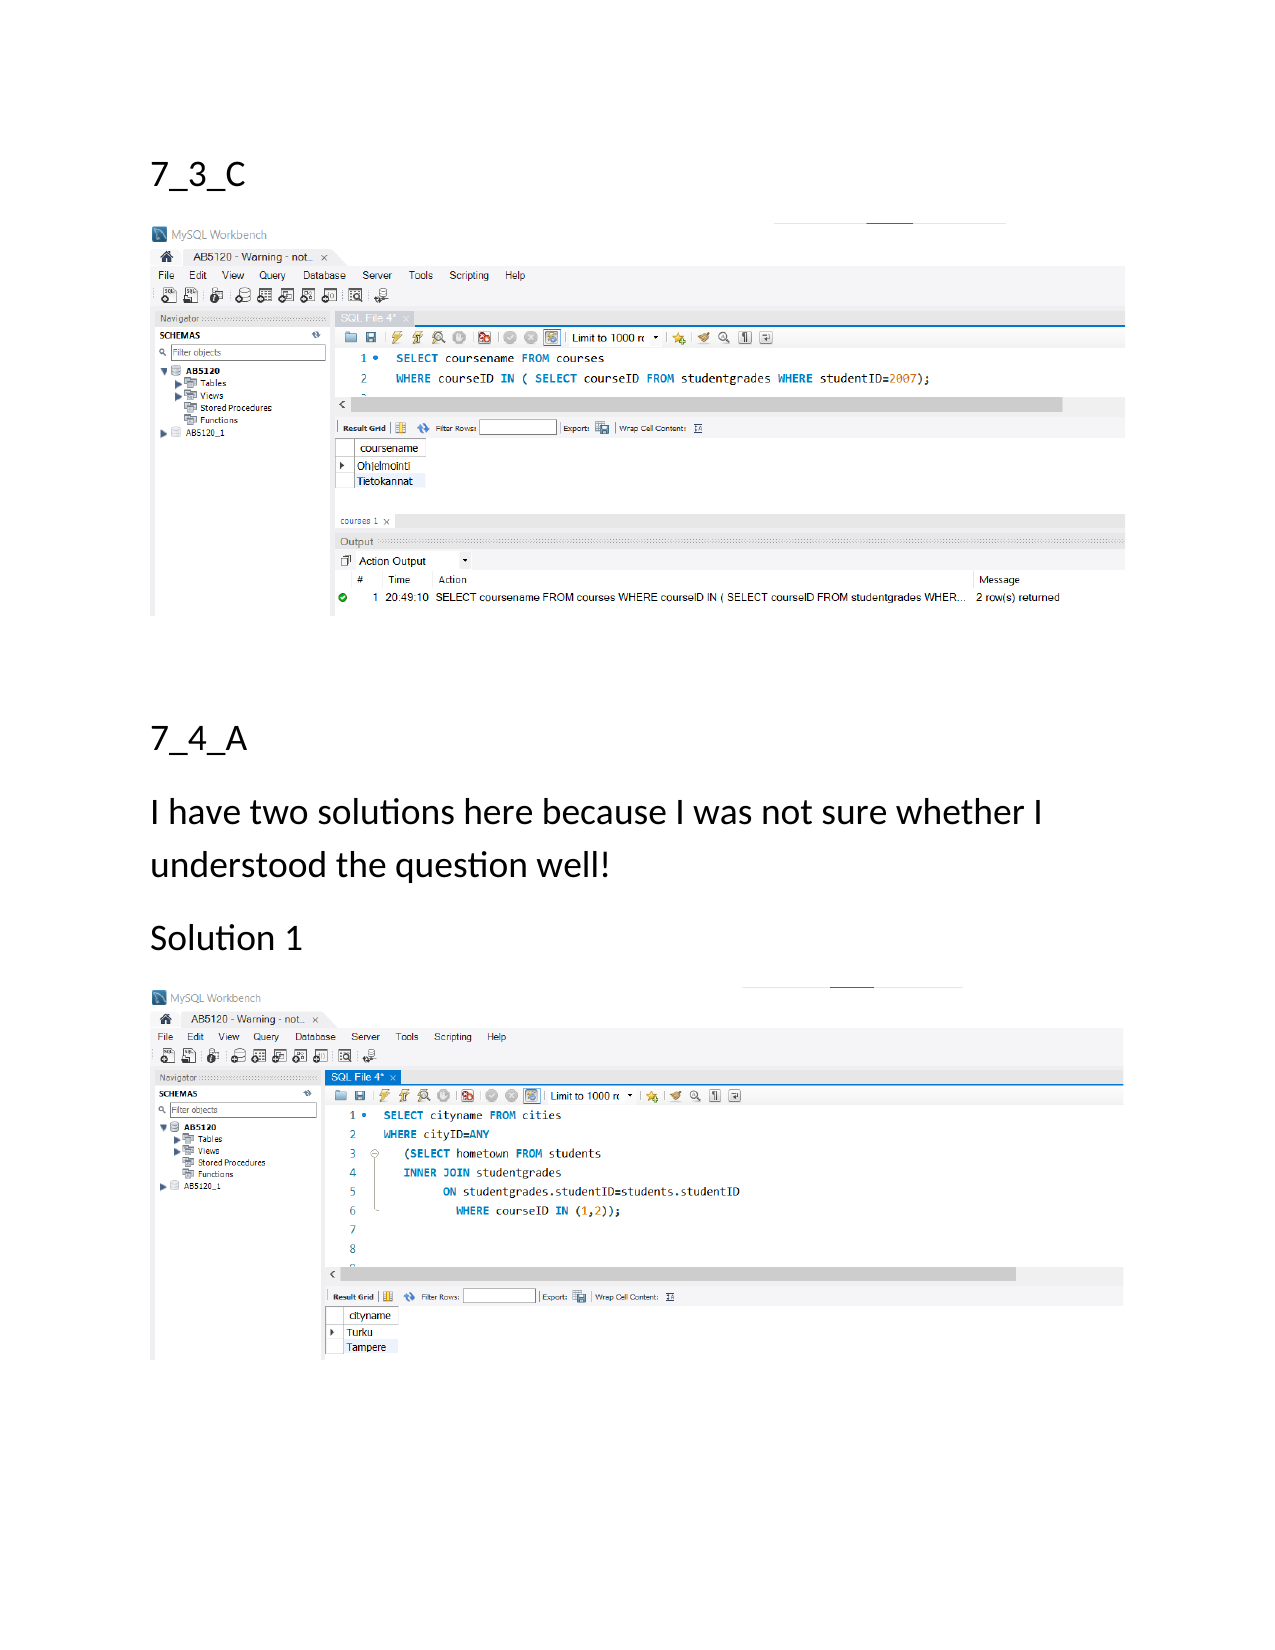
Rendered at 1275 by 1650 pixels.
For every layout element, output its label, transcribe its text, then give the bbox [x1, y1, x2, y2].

text Solution 1 [150, 914, 1125, 960]
text 7_3_C [150, 150, 1125, 196]
text I have two solutions here because I was not sure whether I understood the question well! [150, 788, 1125, 886]
text 7_4_A [150, 714, 1125, 760]
